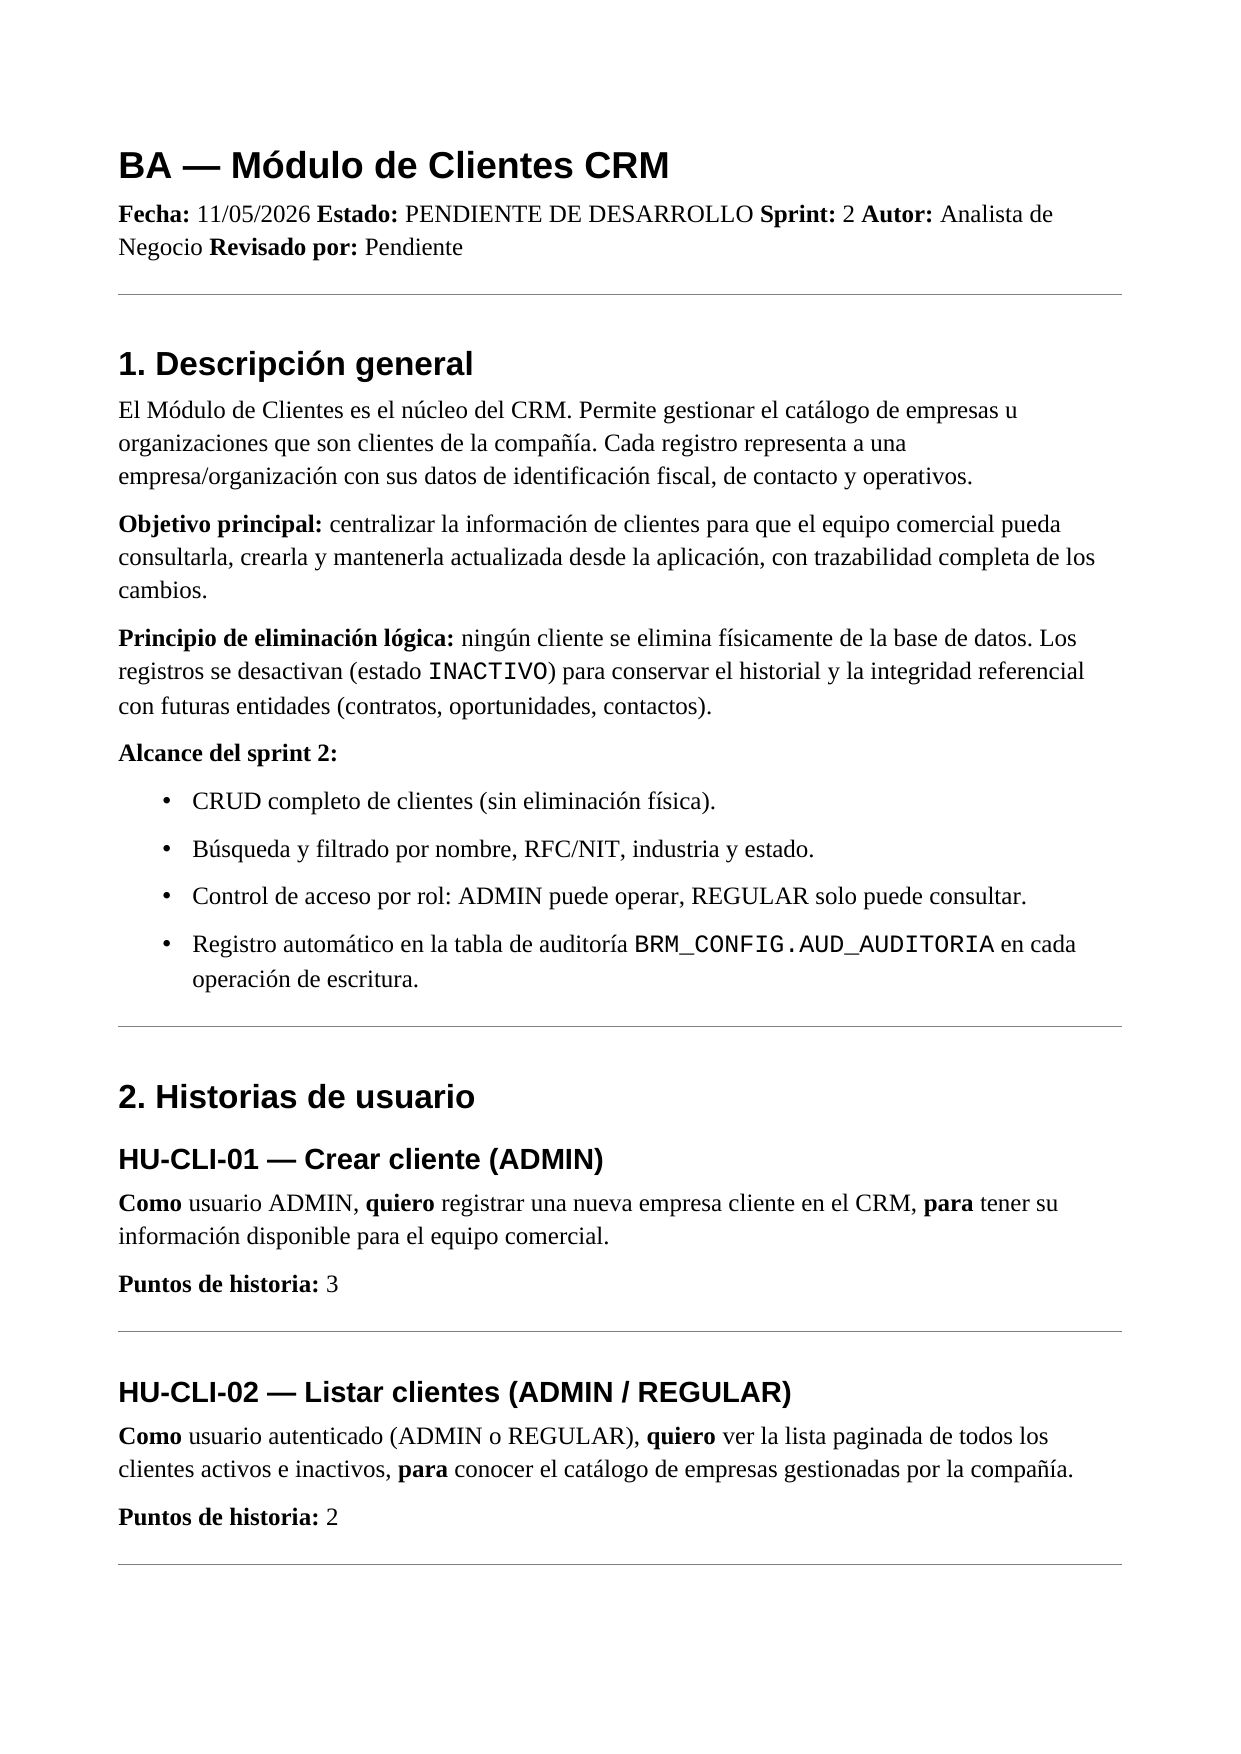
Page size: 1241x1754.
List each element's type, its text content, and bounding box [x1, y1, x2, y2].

text El Módulo de Clientes es el núcleo del CRM. Permite gestionar el catálogo de empresas u organizaciones que son clientes de la compañía. Cada registro representa a una empresa/organización con sus datos de identificación fiscal, de contacto y operativos. [118, 395, 1122, 490]
text Como usuario autenticado (ADMIN o REGULAR), quiero ver la lista paginada de todos los clientes activos e inactivos, para conocer el catálogo de empresas gestionadas por la compañía. [118, 1421, 1122, 1483]
text Como usuario ADMIN, quiero registrar una nueva empresa cliente en el CRM, para tener su información disponible para el equipo comercial. [118, 1188, 1122, 1250]
subtitle 2. Historias de usuario [118, 1077, 1122, 1115]
text Fecha: 11/05/2026 Estado: PENDIENTE DE DESARROLLO Sprint: 2 Autor: Analista de Negocio Revisado por: Pendiente [118, 199, 1122, 261]
subtitle HU-CLI-02 — Listar clientes (ADMIN / REGULAR) [118, 1375, 1122, 1409]
subtitle BA — Módulo de Clientes CRM [118, 143, 1122, 186]
text Puntos de historia: 2 [118, 1502, 1122, 1531]
list Registro automático en la tabla de auditoría BRM_CONFIG.AUD_AUDITORIA en cada operación de escritura. [162, 929, 1122, 993]
list CRUD completo de clientes (sin eliminación física). [162, 786, 1122, 815]
list Búsqueda y filtrado por nombre, RFC/NIT, industria y estado. [162, 834, 1122, 862]
subtitle HU-CLI-01 — Crear cliente (ADMIN) [118, 1142, 1122, 1176]
text Alcance del sprint 2: [118, 738, 1122, 767]
text Puntos de historia: 3 [118, 1269, 1122, 1298]
subtitle 1. Descripción general [118, 344, 1122, 383]
text Objetivo principal: centralizar la información de clientes para que el equipo comercial pueda consultarla, crearla y mantenerla actualizada desde la aplicación, con trazabilidad completa de los cambios. [118, 509, 1122, 604]
text Principio de eliminación lógica: ningún cliente se elimina físicamente de la base de datos. Los registros se desactivan (estado INACTIVO) para conservar el historial y la integridad referencial con futuras entidades (contratos, oportunidades, contactos). [118, 623, 1122, 719]
list Control de acceso por rol: ADMIN puede operar, REGULAR solo puede consultar. [162, 881, 1122, 910]
